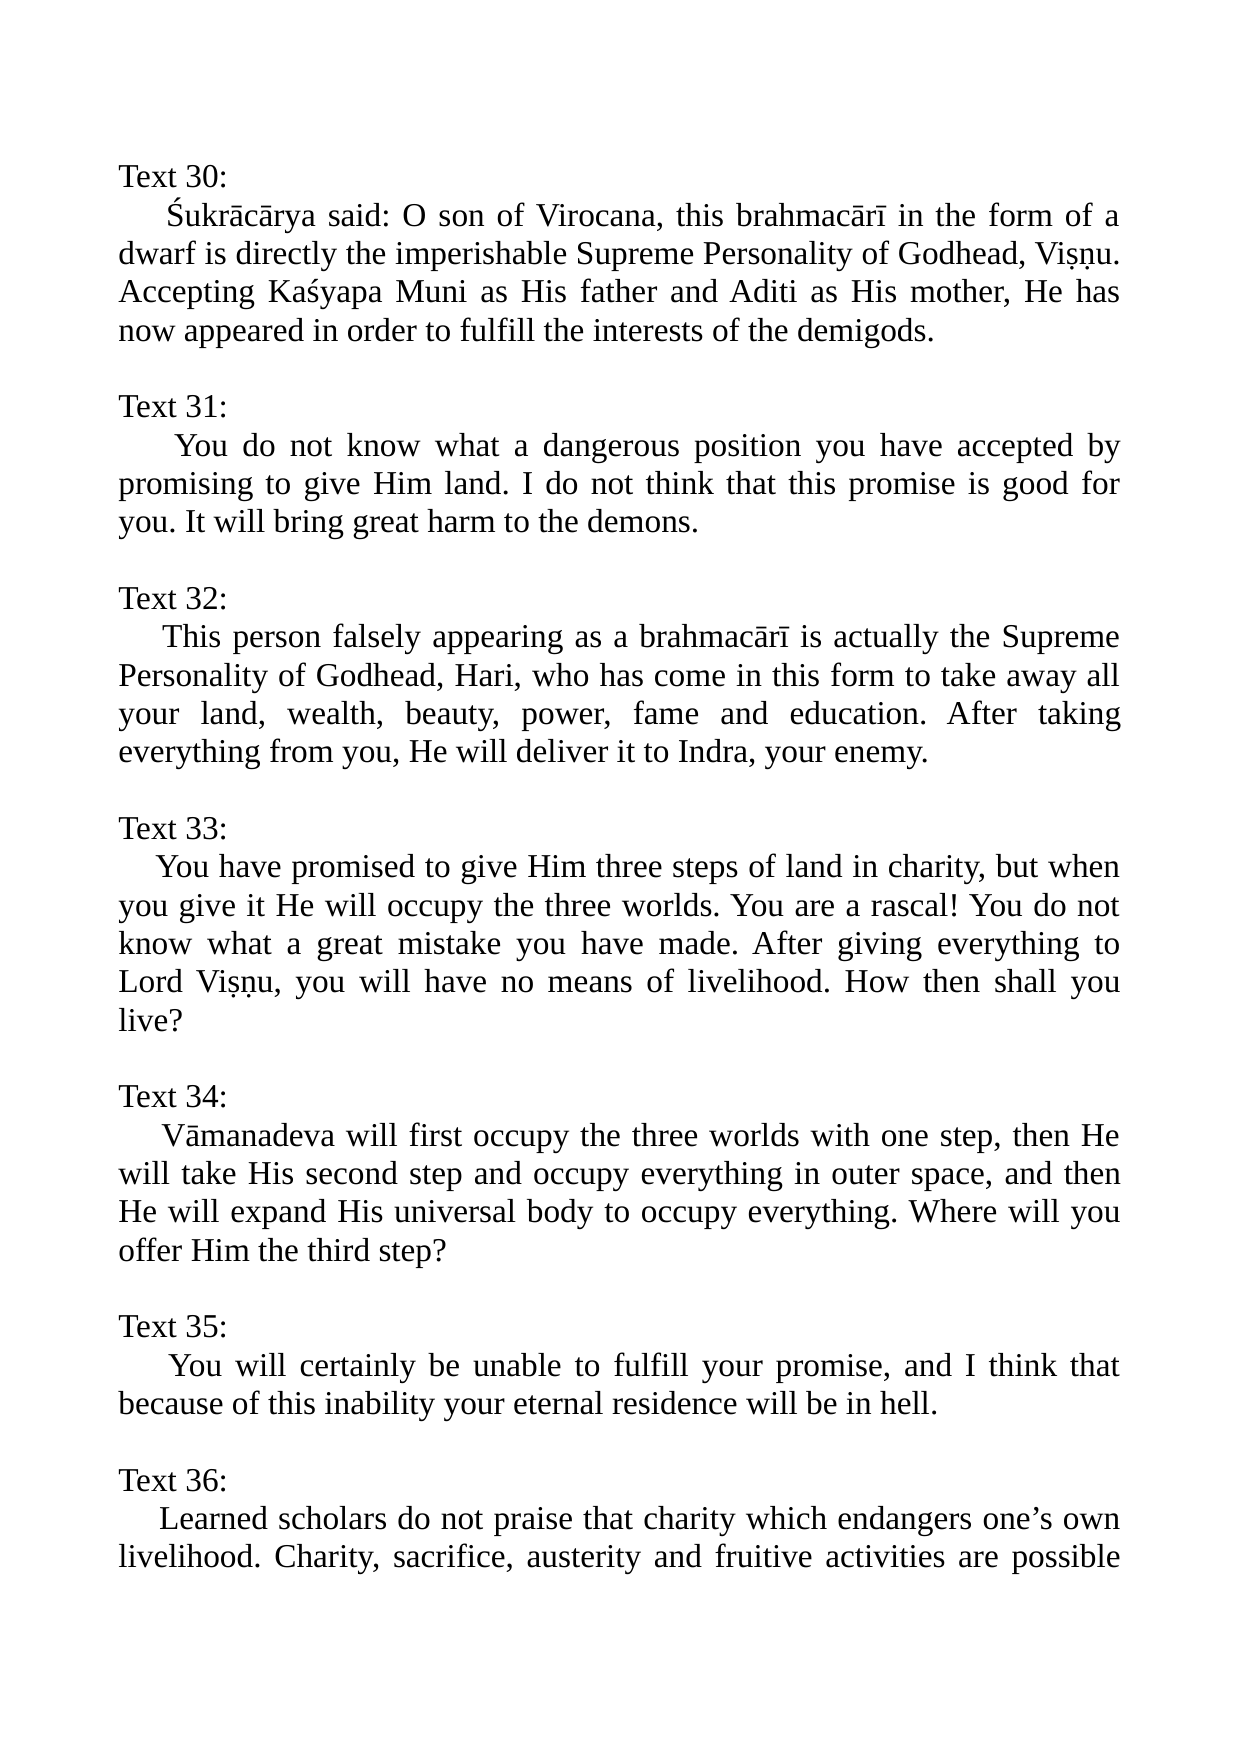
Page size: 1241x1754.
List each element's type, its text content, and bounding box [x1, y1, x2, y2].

text Learned scholars do not praise that charity which endangers one’s own livelihood. Charity, sacrifice, austerity and fruitive activities are possible [118, 1498, 1122, 1575]
text You will certainly be unable to fulfill your promise, and I think that because of this inability your eternal residence will be in hell. [118, 1345, 1122, 1421]
text Text 34: [118, 1076, 1122, 1115]
text Text 31: [118, 386, 1122, 425]
text You have promised to give Him three steps of land in charity, but when you give it He will occupy the three worlds. You are a rascal! You do not know what a great mistake you have made. After giving everything to Lord Viṣṇu, you will have no means of livelihood. How then shall you live? [118, 846, 1122, 1038]
text Śukrācārya said: O son of Virocana, this brahmacārī in the form of a dwarf is directly the imperishable Supreme Personality of Godhead, Viṣṇu. Accepting Kaśyapa Muni as His father and Aditi as His mother, He has now appeared in order to fulfill the interests of the demigods. [118, 195, 1122, 348]
text Text 36: [118, 1460, 1122, 1498]
text This person falsely appearing as a brahmacārī is actually the Supreme Personality of Godhead, Hari, who has come in this form to take away all your land, wealth, beauty, power, fame and education. After taking everything from you, He will deliver it to Indra, your enemy. [118, 616, 1122, 770]
text Text 33: [118, 808, 1122, 846]
text Text 35: [118, 1306, 1122, 1345]
text You do not know what a dangerous position you have accepted by promising to give Him land. I do not think that this promise is good for you. It will bring great harm to the demons. [118, 425, 1122, 540]
text Text 30: [118, 156, 1122, 195]
text Text 32: [118, 578, 1122, 616]
text Vāmanadeva will first occupy the three worlds with one step, then He will take His second step and occupy everything in outer space, and then He will expand His universal body to occupy everything. Where will you offer Him the third step? [118, 1115, 1122, 1268]
